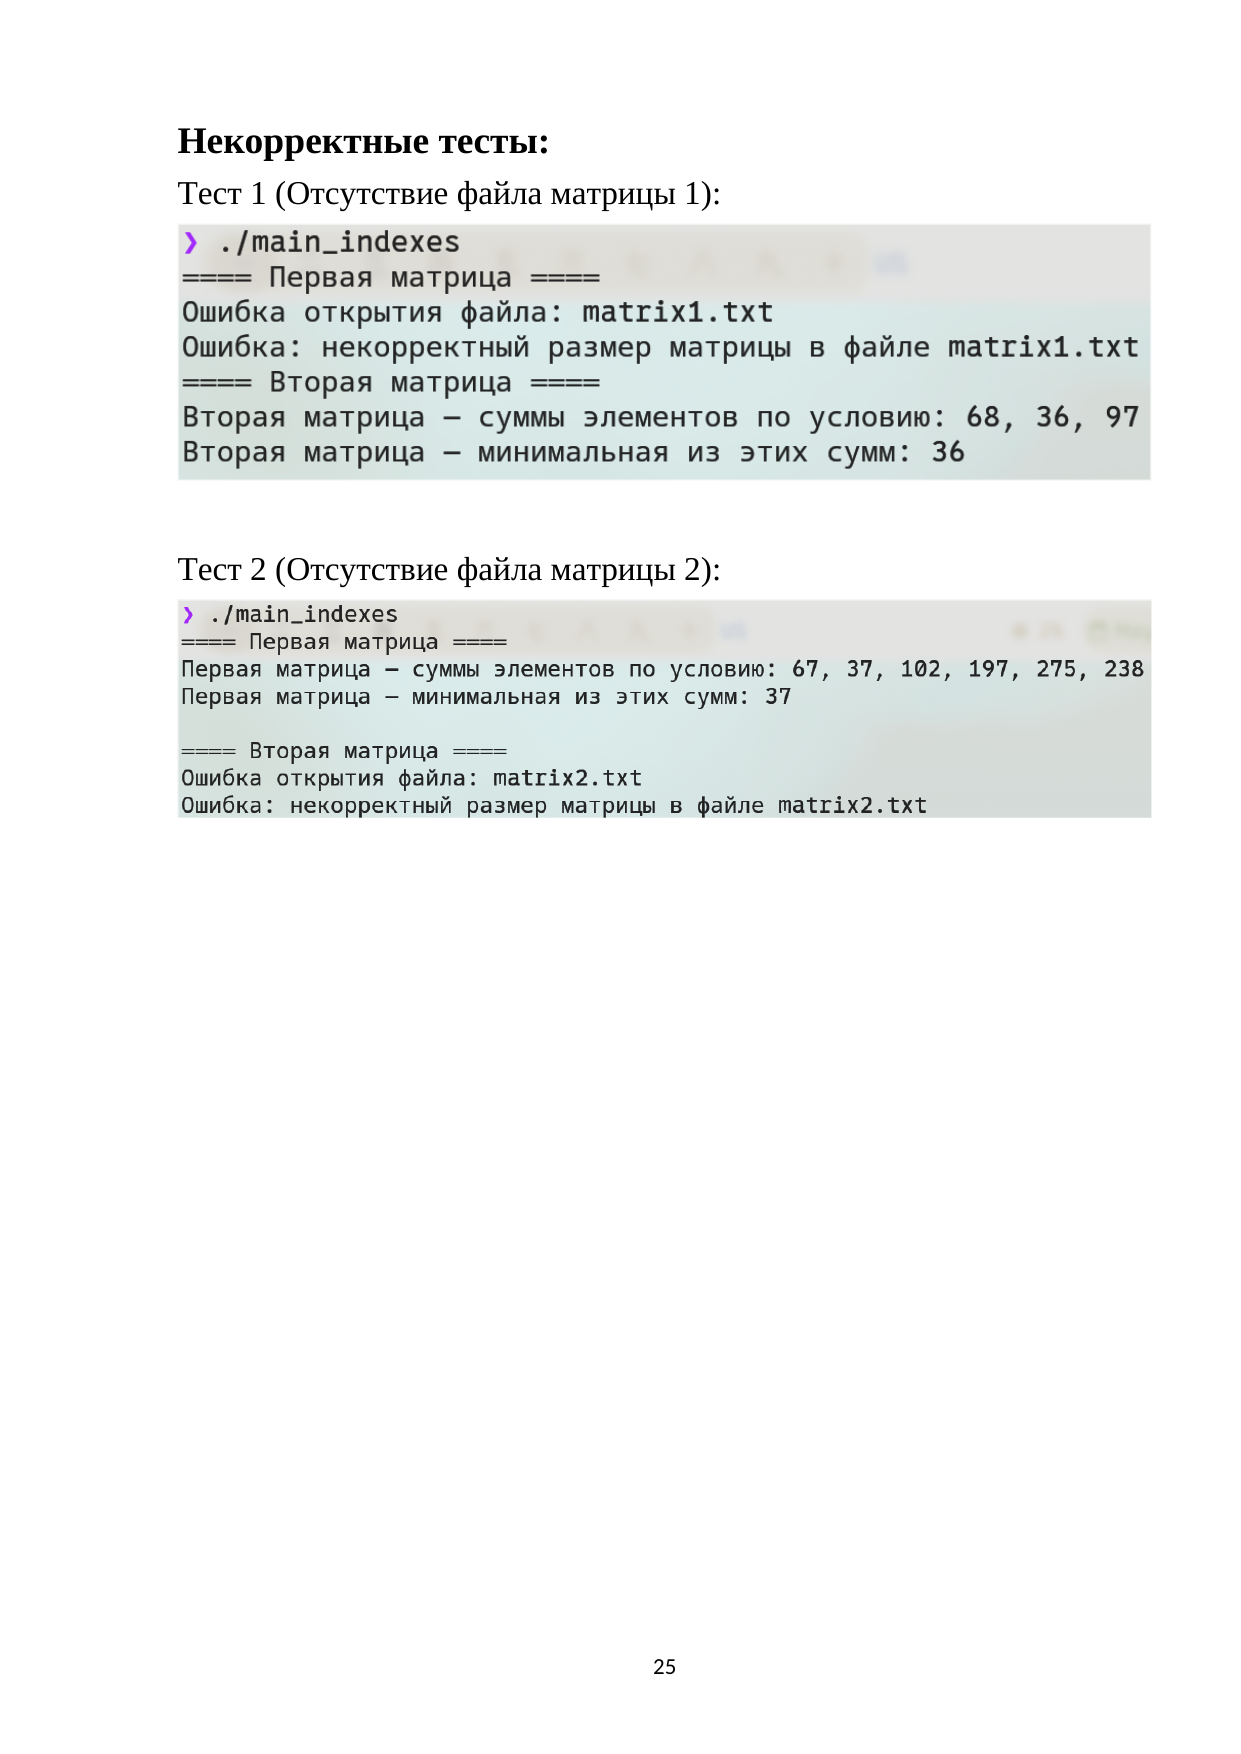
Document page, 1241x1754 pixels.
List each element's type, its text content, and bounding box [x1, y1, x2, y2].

text Некорректные тесты: [177, 118, 1152, 161]
text Тест 2 (Отсутствие файла матрицы 2): [177, 549, 1152, 588]
picture [177, 599, 1152, 818]
picture [177, 223, 1152, 481]
text Тест 1 (Отсутствие файла матрицы 1): [177, 173, 1152, 212]
